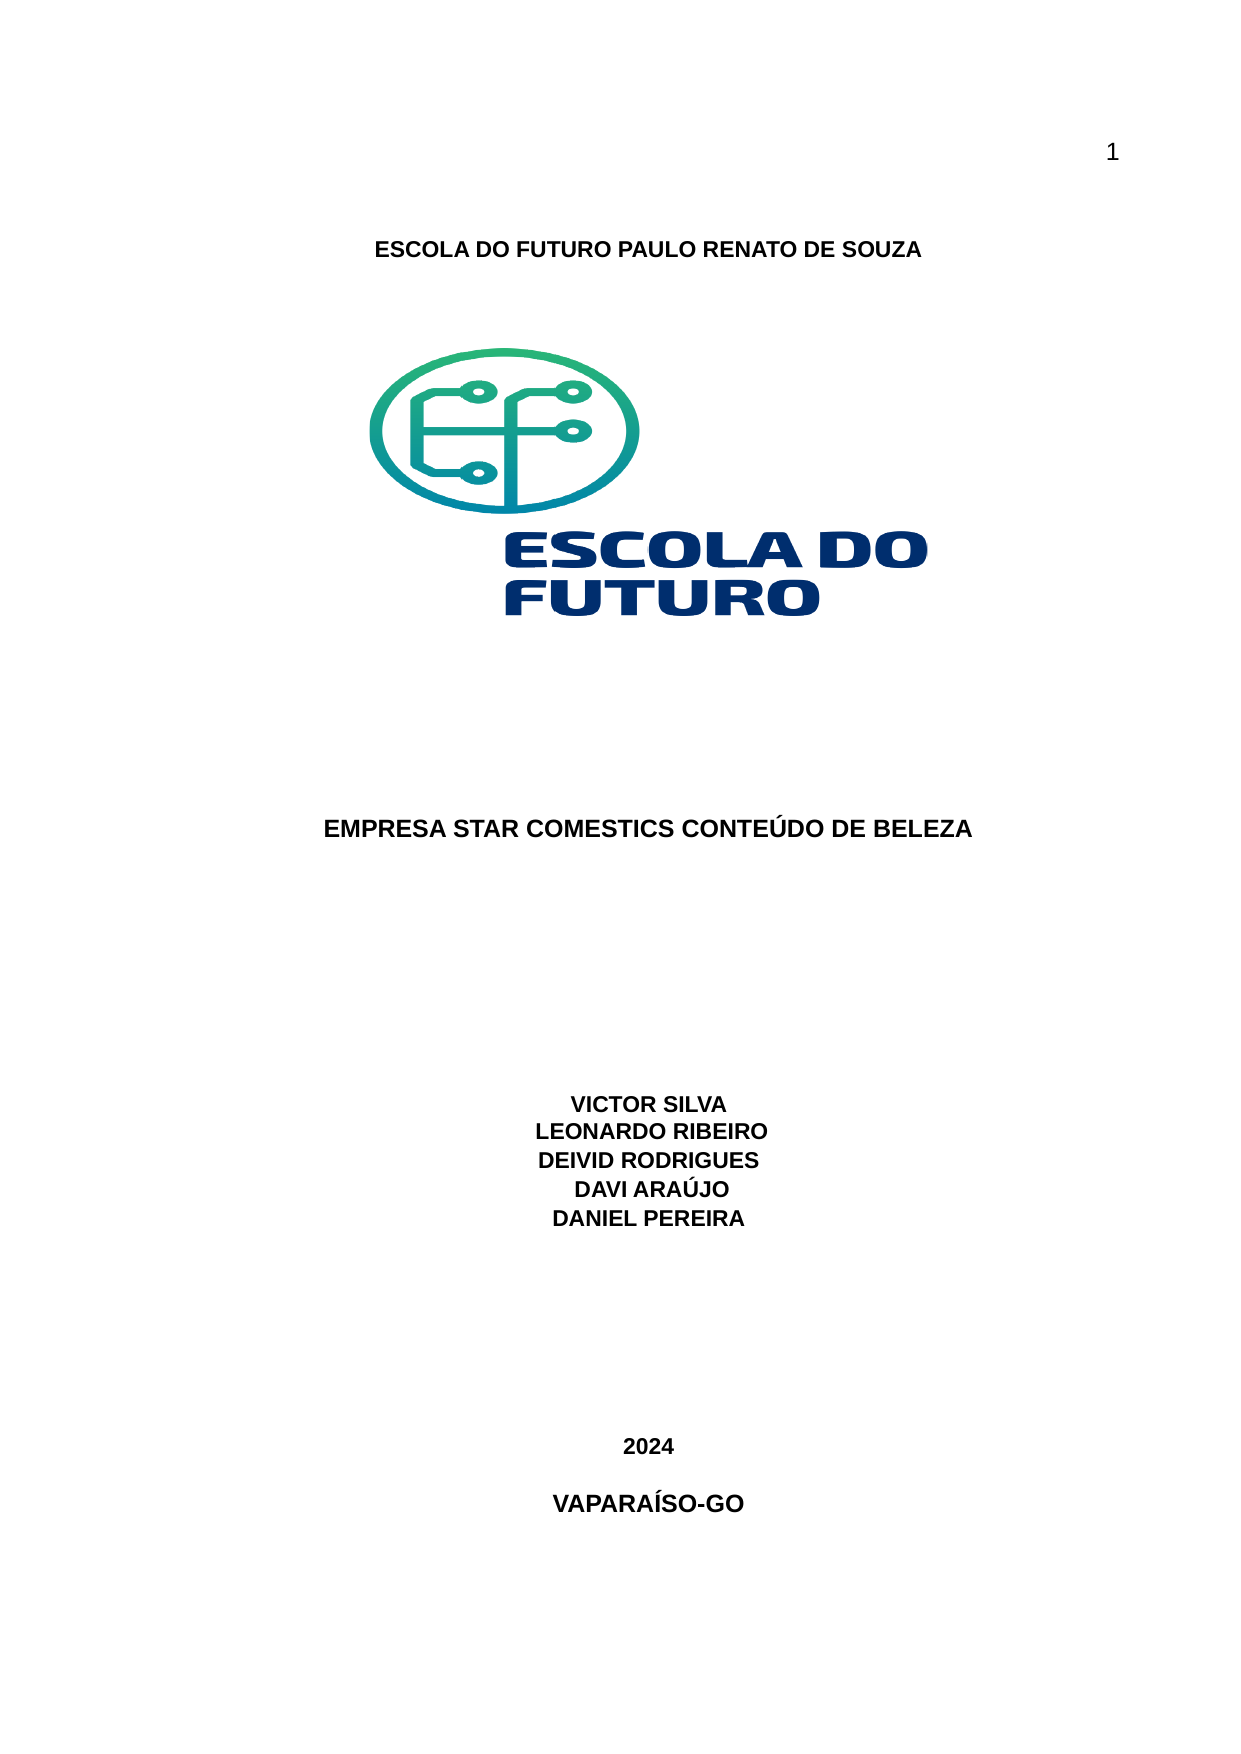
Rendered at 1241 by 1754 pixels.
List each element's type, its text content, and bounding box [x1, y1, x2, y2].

subtitle EMPRESA STAR COMESTICS CONTEÚDO DE BELEZA [177, 814, 1119, 843]
text DAVI ARAÚJO [177, 1176, 1120, 1202]
picture [369, 348, 928, 616]
text 2024 [177, 1433, 1119, 1459]
text DEIVID RODRIGUES [177, 1147, 1120, 1173]
text LEONARDO RIBEIRO [177, 1118, 1120, 1144]
text VAPARAÍSO-GO [177, 1489, 1119, 1518]
text VICTOR SILVA [177, 1091, 1120, 1118]
text ESCOLA DO FUTURO PAULO RENATO DE SOUZA [177, 236, 1119, 263]
text DANIEL PEREIRA [177, 1205, 1120, 1231]
